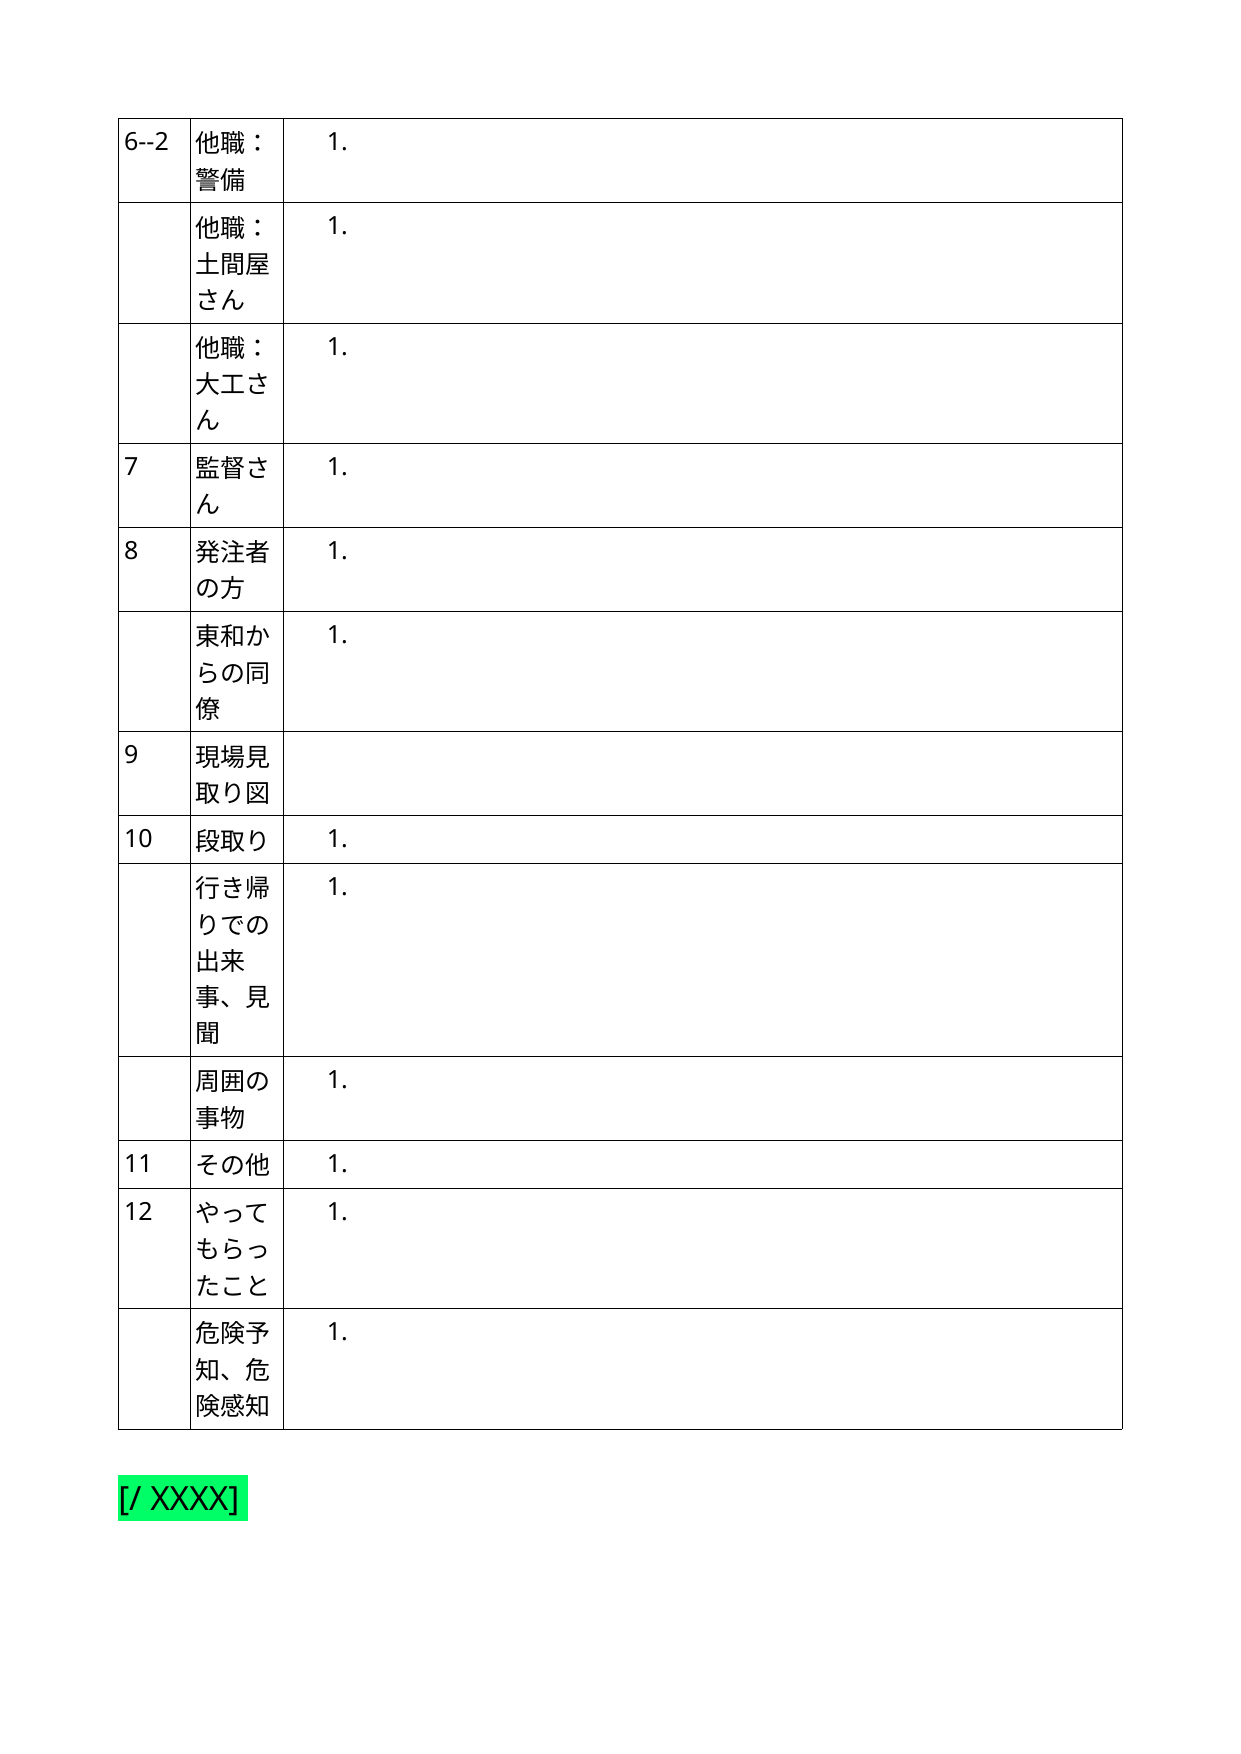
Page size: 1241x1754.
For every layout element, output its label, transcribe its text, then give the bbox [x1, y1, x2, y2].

table_cell 他職：土間屋さん [191, 203, 283, 322]
table_cell [284, 1057, 1122, 1140]
table_cell [284, 203, 1122, 322]
table_cell 段取り [191, 816, 283, 863]
table_cell やってもらったこと [191, 1189, 283, 1308]
table_cell [284, 612, 1122, 731]
table_cell [284, 1141, 1122, 1188]
table_cell 7 [119, 444, 190, 527]
table_cell [284, 1189, 1122, 1308]
table_cell [284, 444, 1122, 527]
table_cell 現場見取り図 [191, 732, 283, 815]
table_cell 10 [119, 816, 190, 863]
table_cell [119, 1309, 190, 1428]
table_cell 発注者の方 [191, 528, 283, 611]
table_cell 12 [119, 1189, 190, 1308]
table_cell 他職：大工さん [191, 324, 283, 443]
text [/ XXXX] [118, 1475, 1122, 1521]
table_cell [119, 324, 190, 443]
table_cell その他 [191, 1141, 283, 1188]
table_cell [119, 1057, 190, 1140]
table_cell 周囲の事物 [191, 1057, 283, 1140]
table_cell 8 [119, 528, 190, 611]
table_cell 危険予知、危険感知 [191, 1309, 283, 1428]
table_cell [119, 612, 190, 731]
table_cell 他職：警備 [191, 119, 283, 202]
table_cell 監督さん [191, 444, 283, 527]
table_cell [119, 864, 190, 1056]
table_cell [284, 324, 1122, 443]
table_cell 9 [119, 732, 190, 815]
table_cell [284, 864, 1122, 1056]
table_cell [284, 732, 1122, 815]
table_cell 行き帰りでの出来事、見聞 [191, 864, 283, 1056]
table_cell [284, 816, 1122, 863]
table_cell [284, 119, 1122, 202]
table_cell [284, 528, 1122, 611]
table_cell 11 [119, 1141, 190, 1188]
table_cell 東和からの同僚 [191, 612, 283, 731]
table_cell [284, 1309, 1122, 1428]
table_cell 6--2 [119, 119, 190, 202]
table_cell [119, 203, 190, 322]
